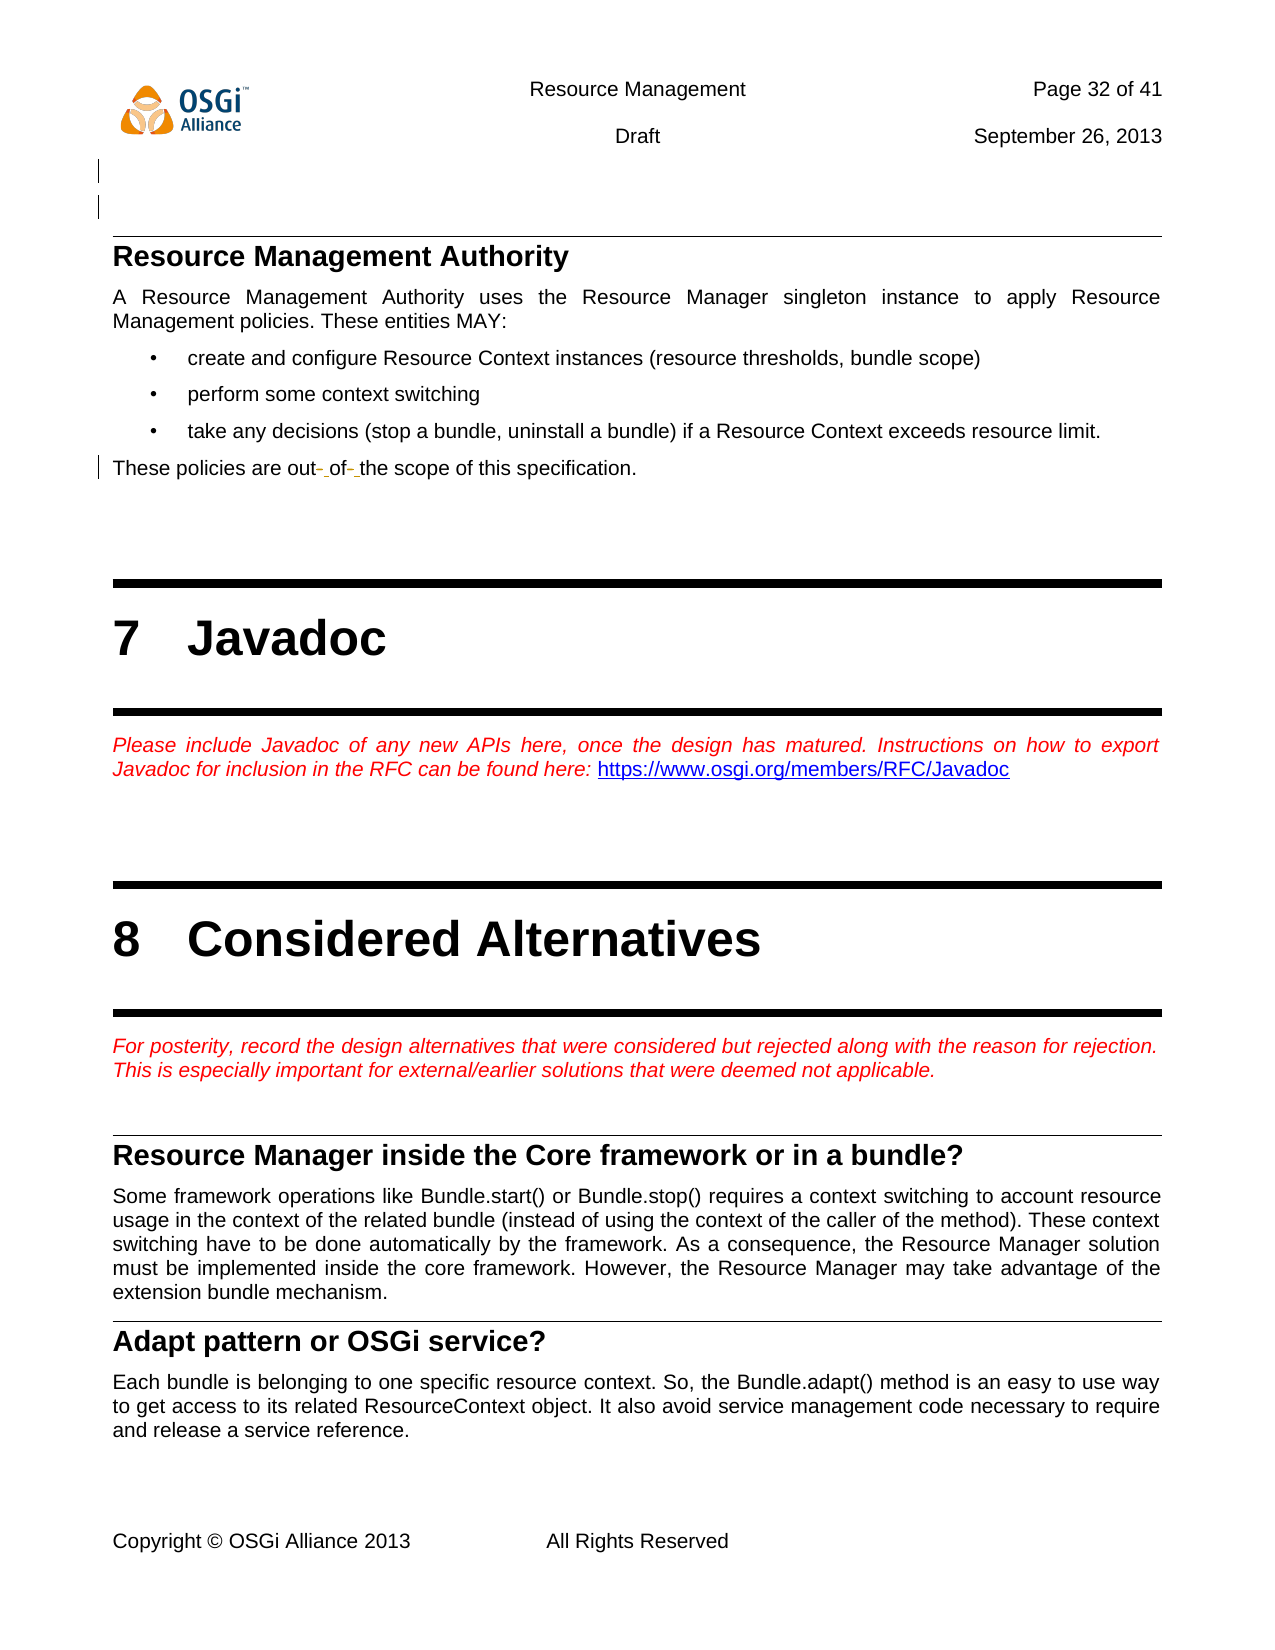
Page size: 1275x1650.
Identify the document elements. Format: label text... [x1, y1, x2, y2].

subtitle Adapt pattern or OSGi service? [112, 1322, 1162, 1357]
list perform some context switching [150, 382, 1162, 406]
subtitle Considered Alternatives [112, 882, 1162, 1017]
subtitle Resource Management Authority [112, 237, 1162, 273]
text A Resource Management Authority uses the Resource Manager singleton instance to apply Resource Management policies. These entities MAY: [112, 285, 1162, 333]
text These policies are out of the scope of this specification. [112, 455, 1162, 479]
text Some framework operations like Bundle.start() or Bundle.stop() requires a context switching to account resource usage in the context of the related bundle (instead of using the context of the caller of the method). These context switching have to be done automatically by the framework. As a consequence, the Resource Manager solution must be implemented inside the core framework. However, the Resource Manager may take advantage of the extension bundle mechanism. [112, 1184, 1162, 1304]
picture [113, 78, 257, 142]
subtitle Resource Manager inside the Core framework or in a bundle? [112, 1136, 1162, 1172]
text Please include Javadoc of any new APIs here, once the design has matured. Instructions on how to export Javadoc for inclusion in the RFC can be found here: https://www.osgi.org/members/RFC/Javadoc [112, 733, 1162, 781]
text For posterity, record the design alternatives that were considered but rejected along with the reason for rejection. This is especially important for external/earlier solutions that were deemed not applicable. [112, 1034, 1162, 1082]
list create and configure Resource Context instances (resource thresholds, bundle scope) [150, 346, 1162, 370]
subtitle Javadoc [112, 580, 1162, 716]
text Each bundle is belonging to one specific resource context. So, the Bundle.adapt() method is an easy to use way to get access to its related ResourceContext object. It also avoid service management code necessary to require and release a service reference. [112, 1370, 1162, 1442]
list take any decisions (stop a bundle, uninstall a bundle) if a Resource Context exceeds resource limit. [150, 419, 1162, 443]
